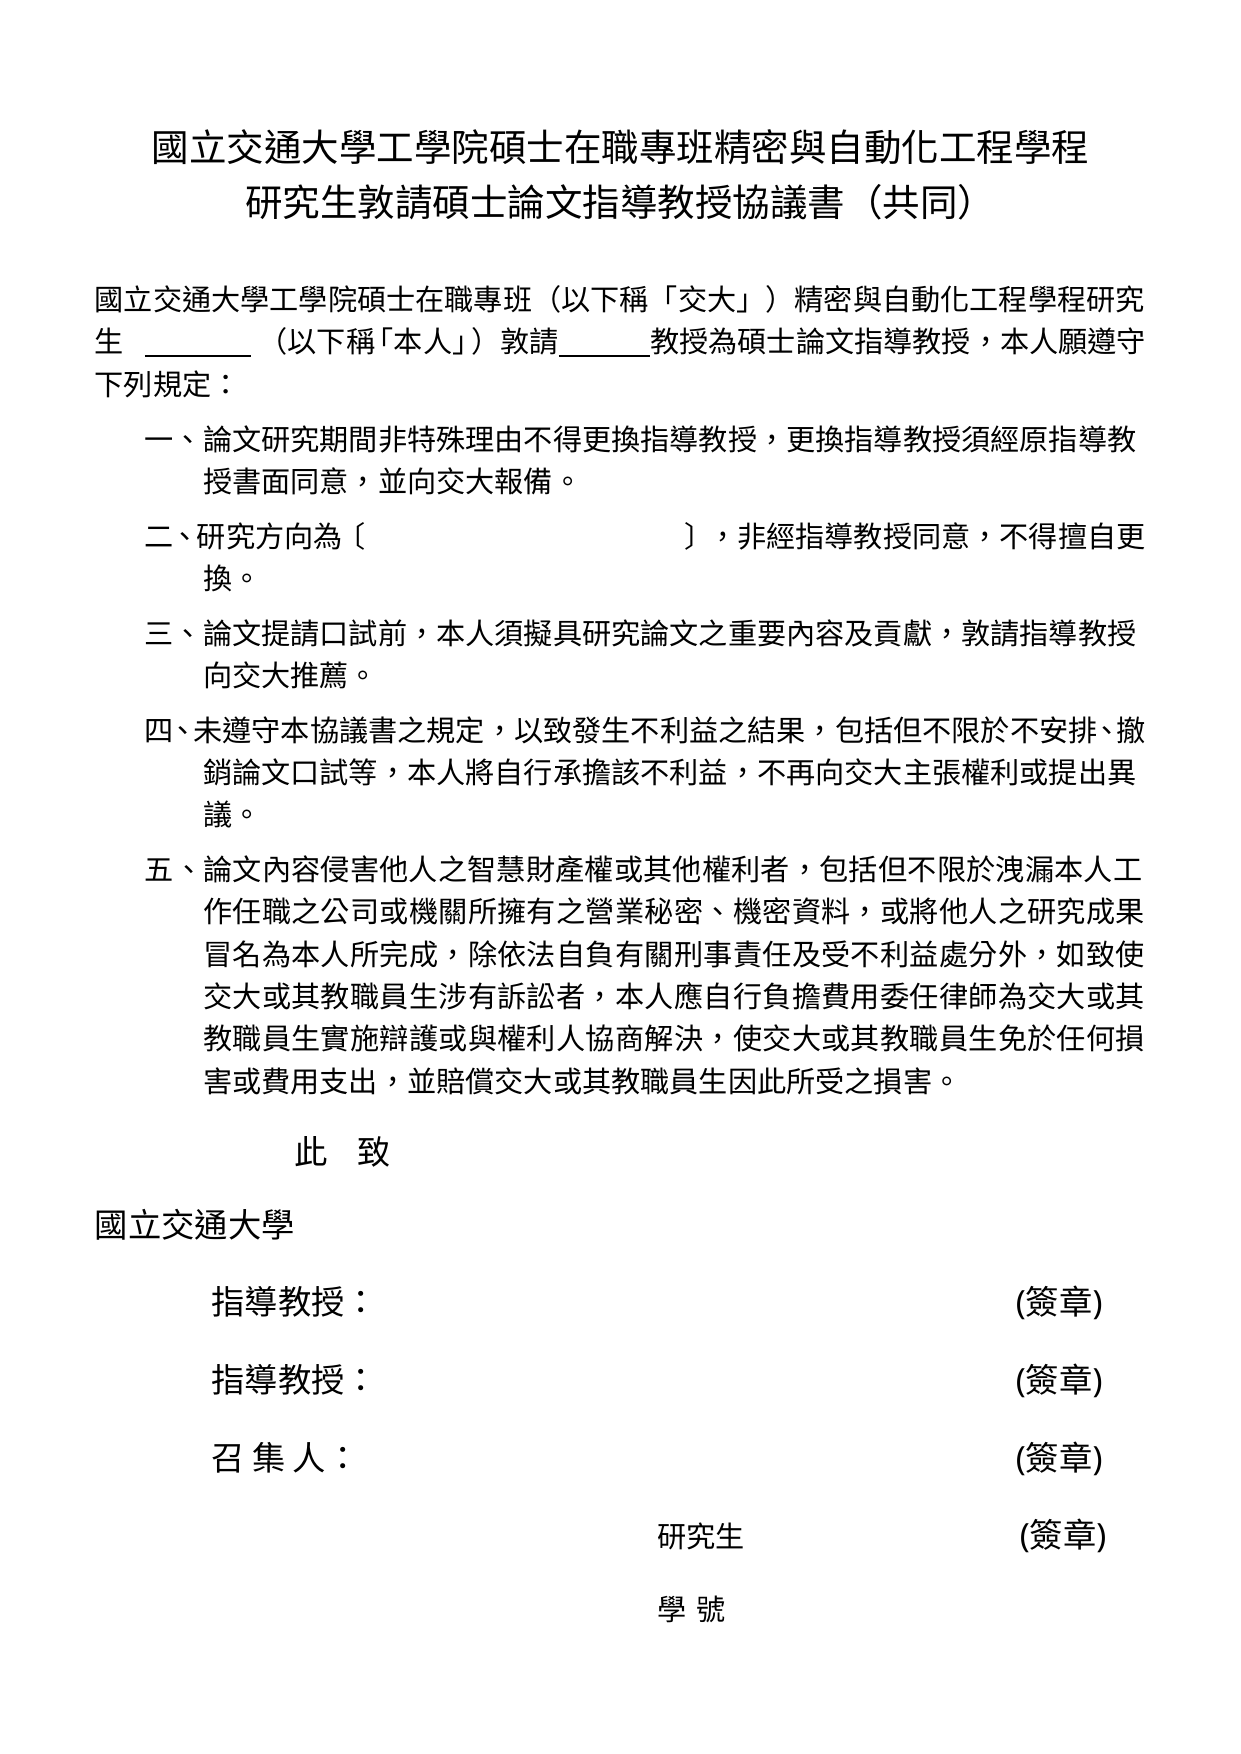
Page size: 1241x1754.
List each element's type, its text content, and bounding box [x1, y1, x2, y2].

text 國立交通大學 [94, 1199, 1146, 1247]
text 學號 [94, 1587, 1146, 1629]
text 二、研究方向為〔 〕，非經指導教授同意，不得擅自更換。 [144, 513, 1146, 598]
text 研究生敦請碩士論文指導教授協議書（共同） [94, 172, 1146, 227]
text 一、論文研究期間非特殊理由不得更換指導教授，更換指導教授須經原指導教授書面同意，並向交大報備。 [144, 416, 1146, 501]
text 召 集 人： (簽章) [94, 1431, 1146, 1480]
text 研究生 (簽章) [94, 1509, 1146, 1557]
text 指導教授： (簽章) [94, 1276, 1146, 1324]
text 五、論文內容侵害他人之智慧財產權或其他權利者，包括但不限於洩漏本人工作任職之公司或機關所擁有之營業秘密、機密資料，或將他人之研究成果冒名為本人所完成，除依法自負有關刑事責任及受不利益處分外，如致使交大或其教職員生涉有訴訟者，本人應自行負擔費用委任律師為交大或其教職員生實施辯護或與權利人協商解決，使交大或其教職員生免於任何損害或費用支出，並賠償交大或其教職員生因此所受之損害。 [144, 847, 1146, 1101]
text 國立交通大學工學院碩士在職專班（以下稱「交大」）精密與自動化工程學程研究生 （以下稱「本人」）敦請 教授為碩士論文指導教授，本人願遵守下列規定： [94, 277, 1146, 404]
text 四、未遵守本協議書之規定，以致發生不利益之結果，包括但不限於不安排、撤銷論文口試等，本人將自行承擔該不利益，不再向交大主張權利或提出異議。 [144, 707, 1146, 834]
text 指導教授： (簽章) [94, 1354, 1146, 1402]
text 國立交通大學工學院碩士在職專班精密與自動化工程學程 [94, 118, 1146, 172]
text 此 致 [94, 1126, 1146, 1174]
text 三、論文提請口試前，本人須擬具研究論文之重要內容及貢獻，敦請指導教授向交大推薦。 [144, 610, 1146, 695]
